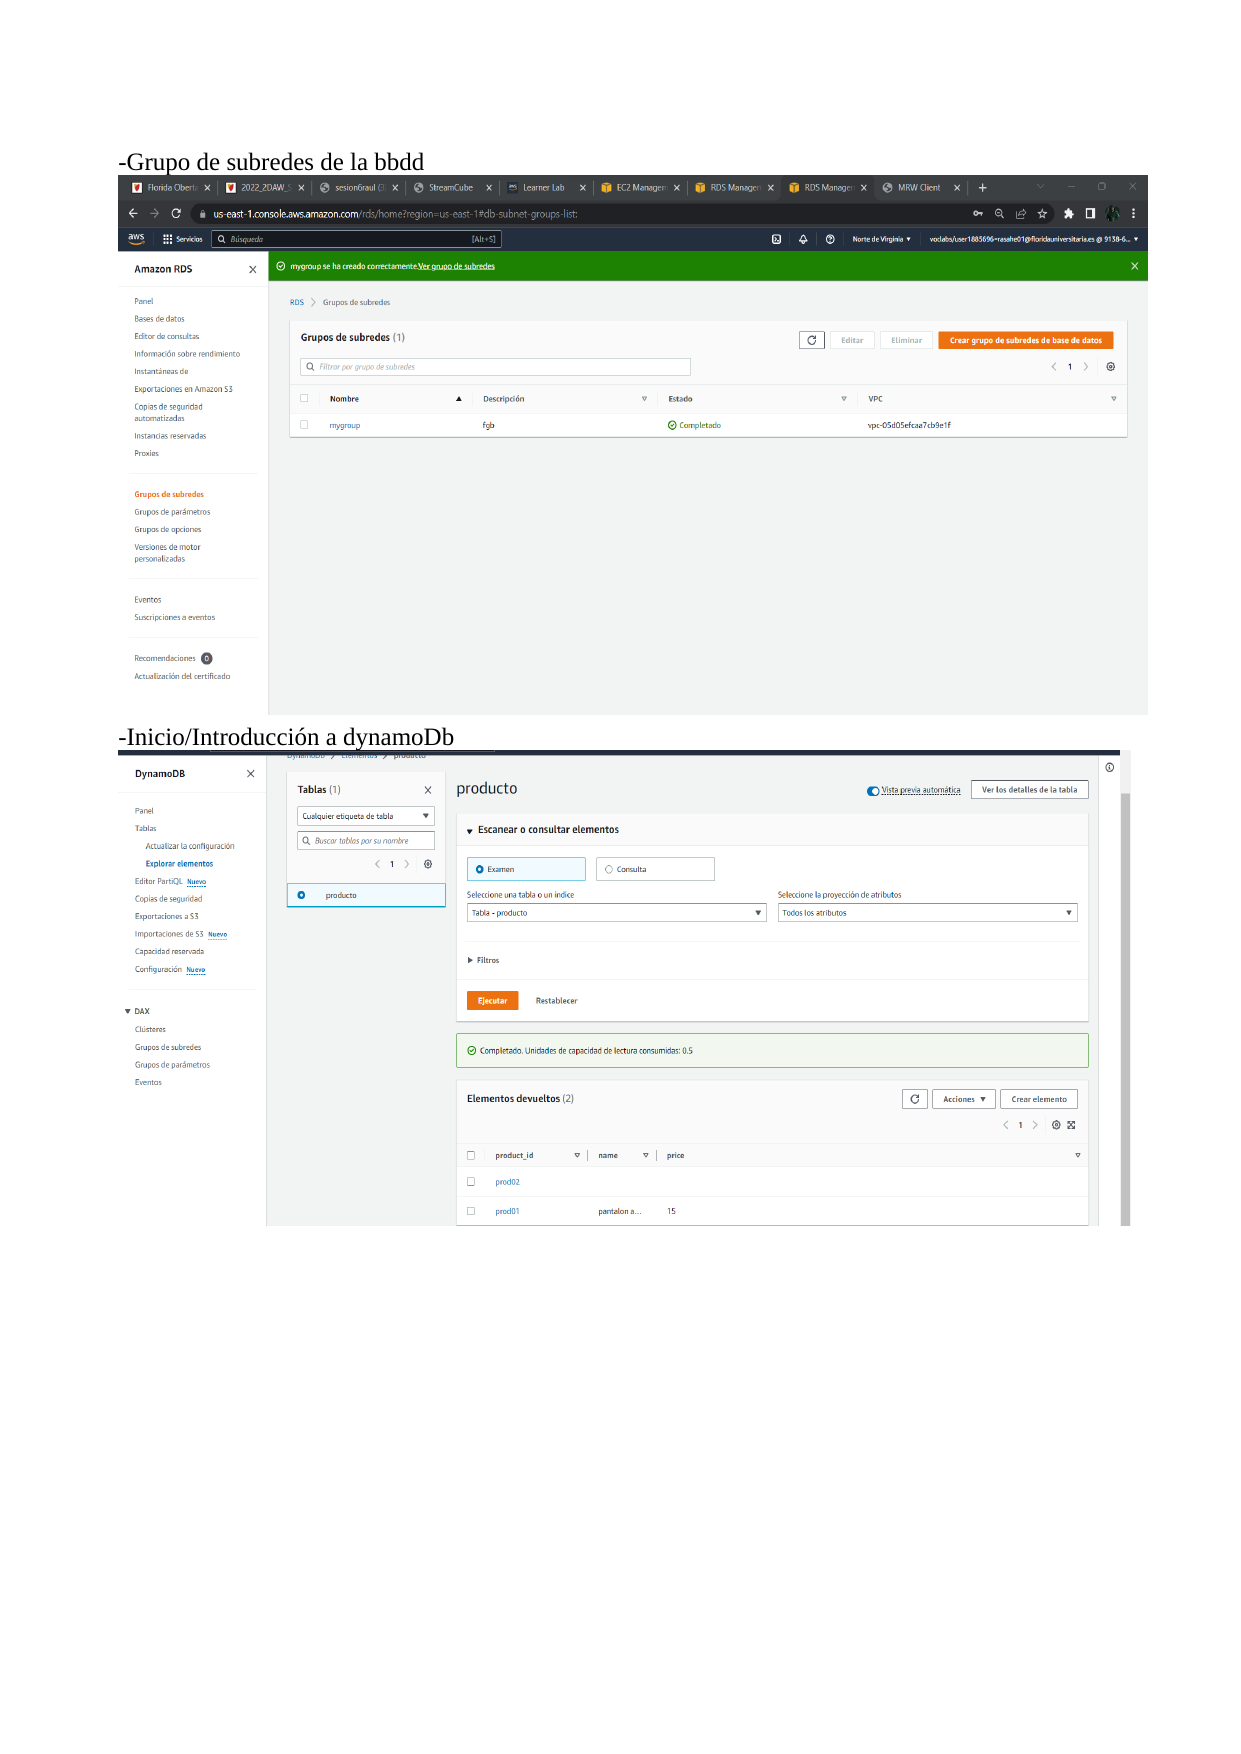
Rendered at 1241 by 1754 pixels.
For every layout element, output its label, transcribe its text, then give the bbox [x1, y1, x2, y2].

text -Grupo de subredes de la bbdd [118, 147, 1122, 175]
text -Inicio/Introducción a dynamoDb [118, 722, 1122, 750]
picture [118, 175, 1148, 715]
picture [118, 750, 1131, 1226]
